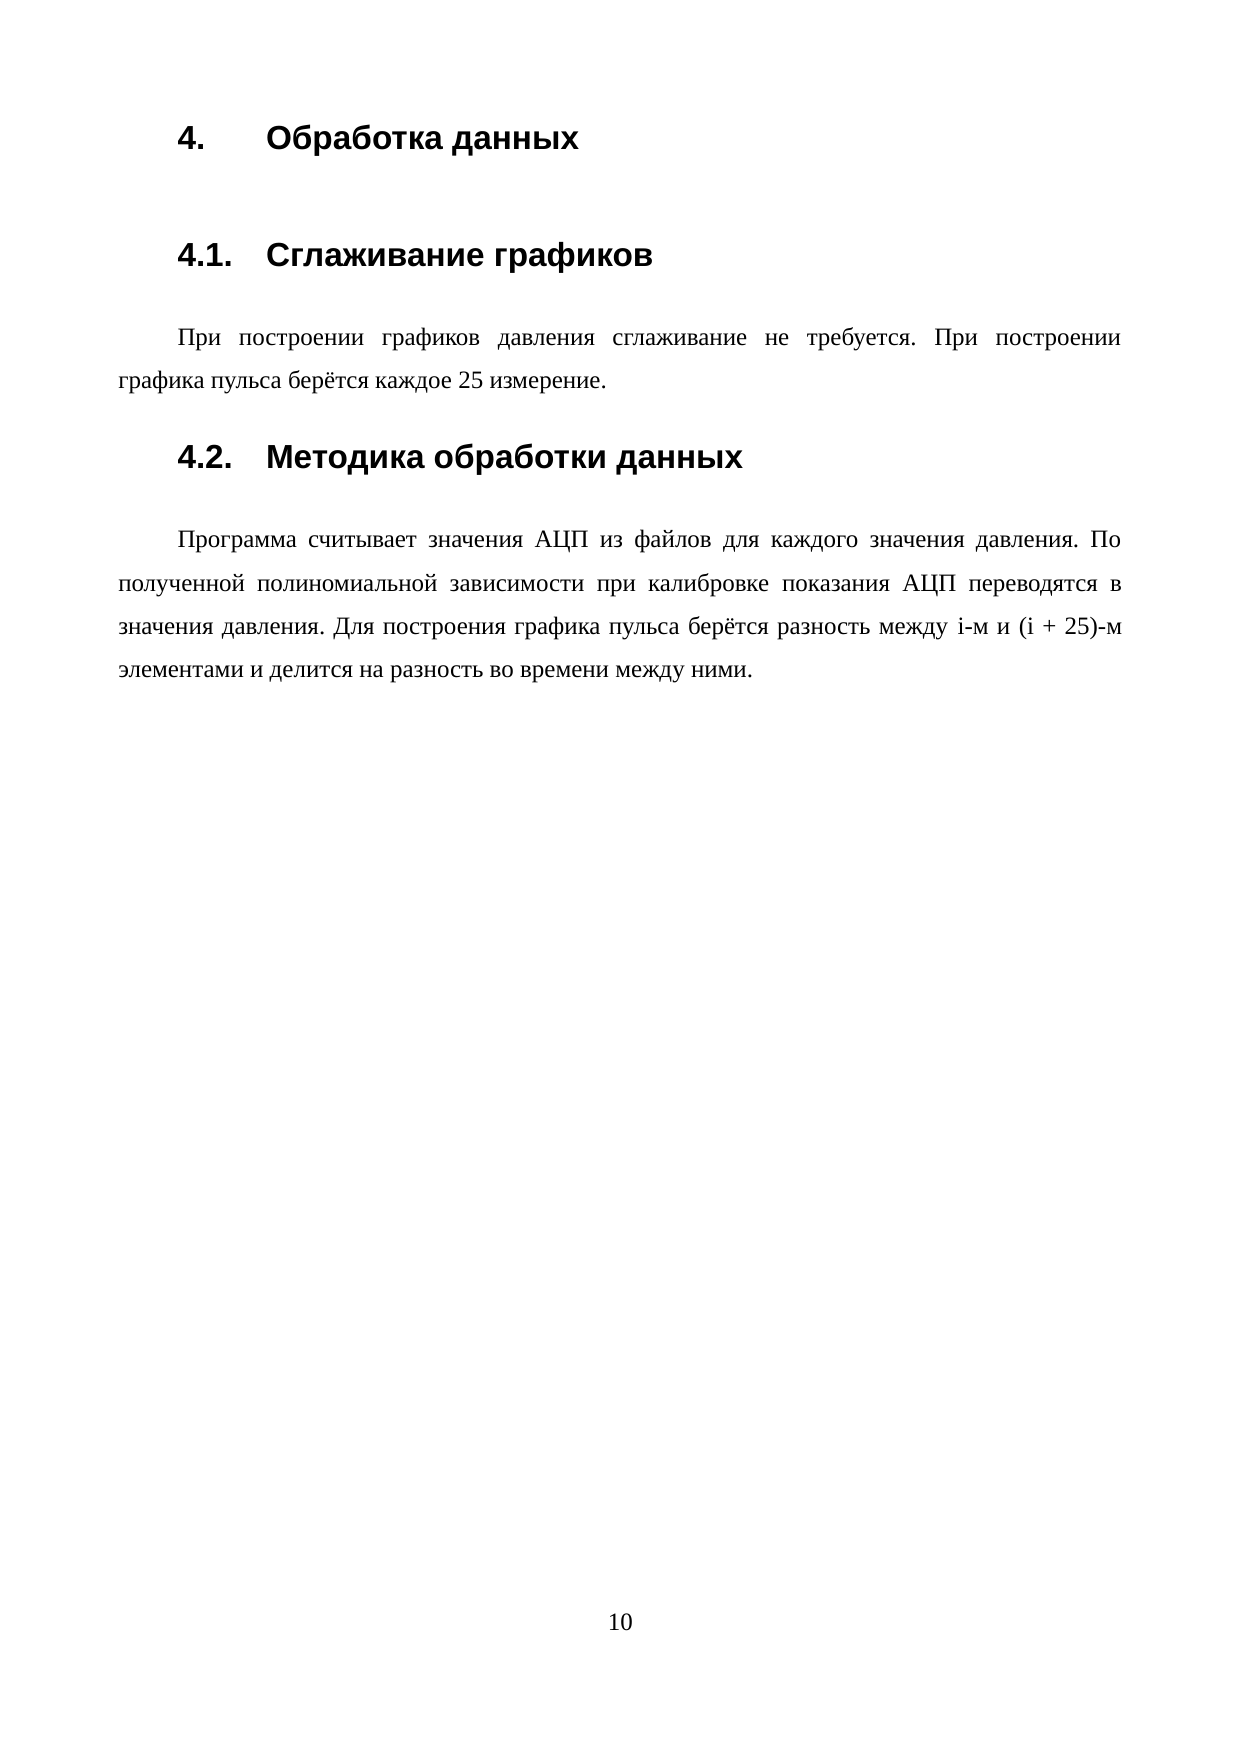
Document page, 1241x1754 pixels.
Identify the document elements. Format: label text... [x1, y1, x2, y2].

subtitle Сглаживание графиков [118, 235, 1122, 273]
subtitle Методика обработки данных [118, 437, 1122, 476]
text При построении графиков давления сглаживание не требуется. При построении графика пульса берётся каждое 25 измерение. [118, 322, 1122, 394]
subtitle Обработка данных [118, 118, 1122, 157]
text Программа считывает значения АЦП из файлов для каждого значения давления. По полученной полиномиальной зависимости при калибровке показания АЦП переводятся в значения давления. Для построения графика пульса берётся разность между i-м и (i + 25)-м элементами и делится на разность во времени между ними. [118, 524, 1122, 683]
